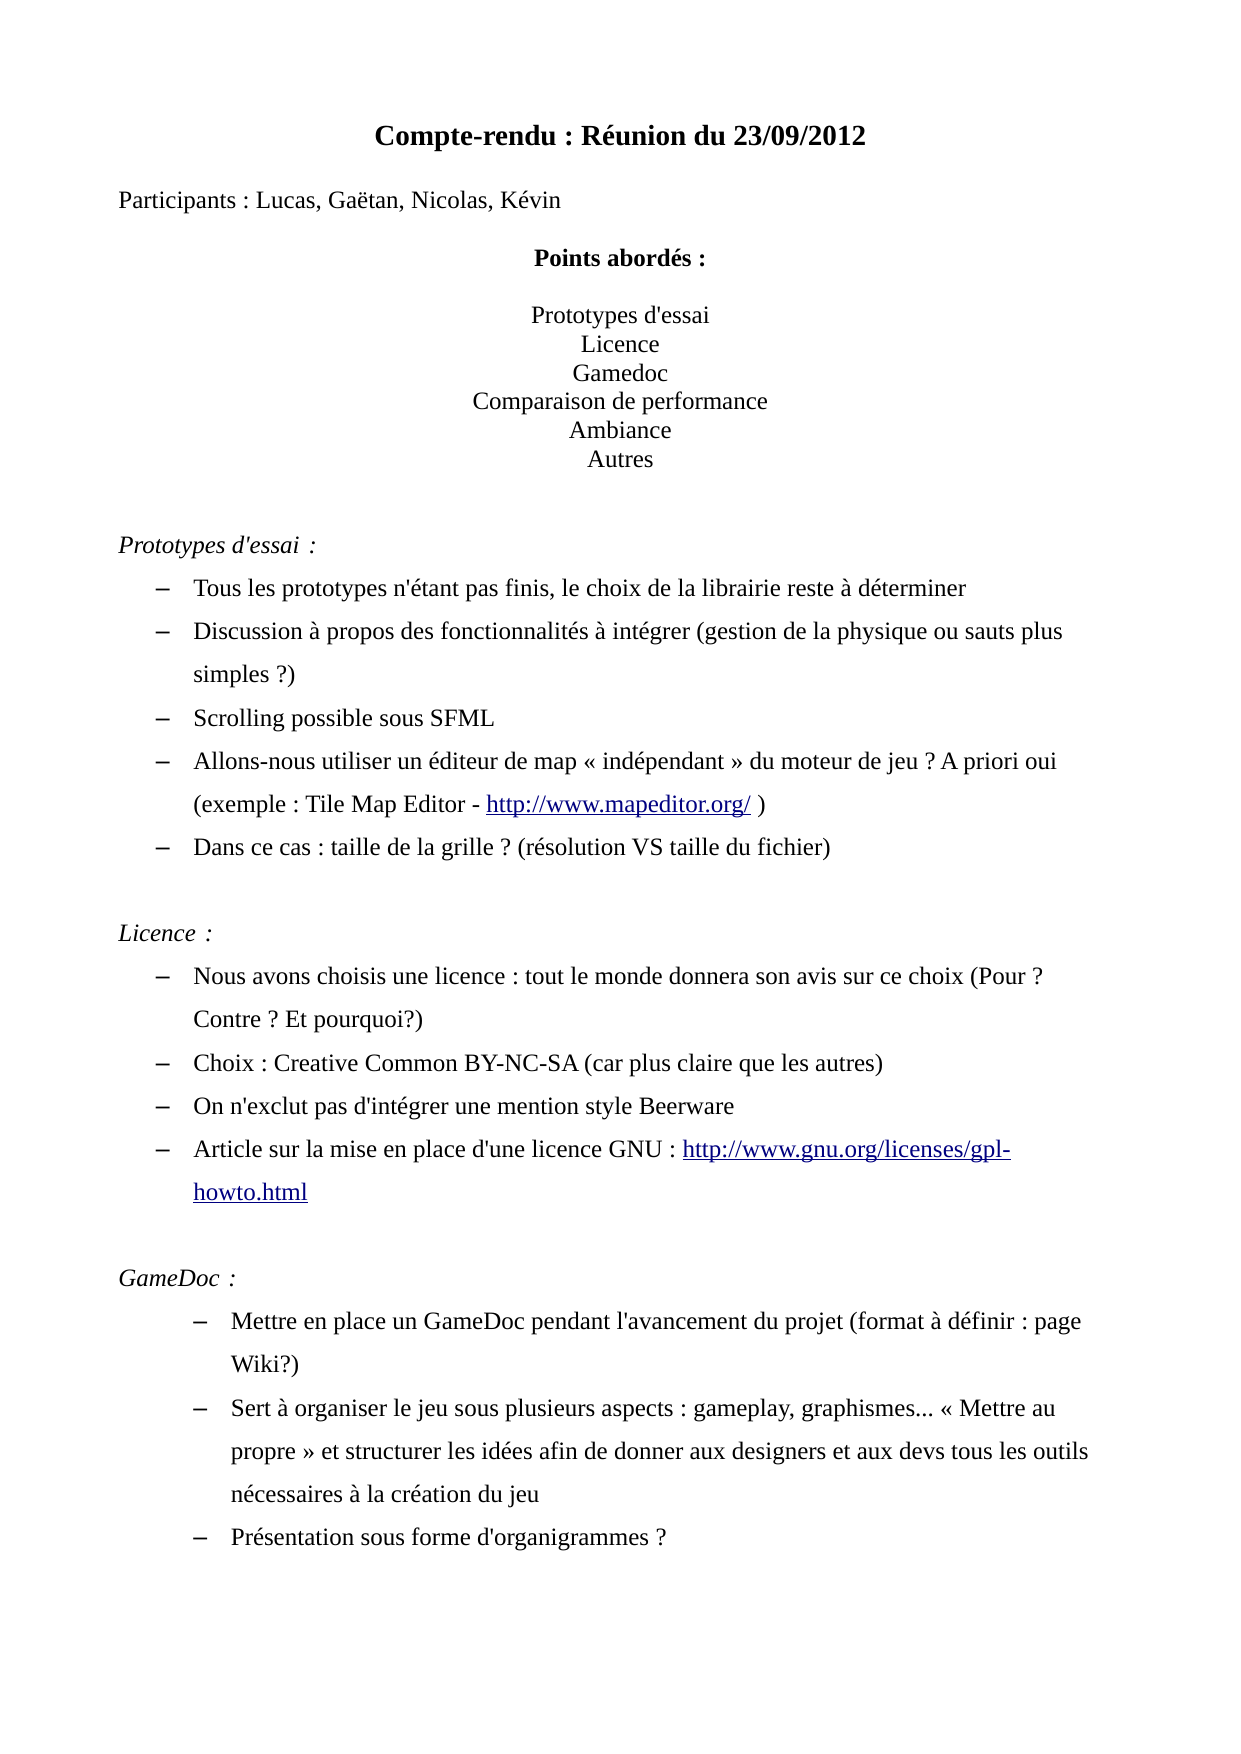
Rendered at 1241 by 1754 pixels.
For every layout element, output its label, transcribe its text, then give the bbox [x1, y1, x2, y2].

text Licence [118, 329, 1122, 358]
text Prototypes d'essai : [118, 530, 1122, 559]
list Discussion à propos des fonctionnalités à intégrer (gestion de la physique ou sauts plus simples ?) [156, 616, 1122, 688]
text Licence : [118, 918, 1122, 947]
text Comparaison de performance [118, 386, 1122, 415]
text Gamedoc [118, 358, 1122, 386]
list Présentation sous forme d'organigrammes ? [193, 1522, 1122, 1551]
text GameDoc : [118, 1263, 1122, 1292]
text Prototypes d'essai [118, 300, 1122, 329]
text Points abordés : [118, 243, 1122, 271]
list Sert à organiser le jeu sous plusieurs aspects : gameplay, graphismes... « Mettre au propre » et structurer les idées afin de donner aux designers et aux devs tous les outils nécessaires à la création du jeu [193, 1393, 1122, 1508]
text Participants : Lucas, Gaëtan, Nicolas, Kévin [118, 185, 1122, 214]
text Ambiance [118, 415, 1122, 444]
list On n'exclut pas d'intégrer une mention style Beerware [156, 1091, 1122, 1119]
list Dans ce cas : taille de la grille ? (résolution VS taille du fichier) [156, 832, 1122, 861]
text Autres [118, 444, 1122, 473]
list Tous les prototypes n'étant pas finis, le choix de la librairie reste à déterminer [156, 573, 1122, 602]
text Compte-rendu : Réunion du 23/09/2012 [118, 118, 1122, 152]
list Mettre en place un GameDoc pendant l'avancement du projet (format à définir : page Wiki?) [193, 1306, 1122, 1378]
list Allons-nous utiliser un éditeur de map « indépendant » du moteur de jeu ? A priori oui (exemple : Tile Map Editor - http://www.mapeditor.org/ ) [156, 746, 1122, 818]
list Scrolling possible sous SFML [156, 703, 1122, 731]
list Choix : Creative Common BY-NC-SA (car plus claire que les autres) [156, 1048, 1122, 1076]
list Article sur la mise en place d'une licence GNU : http://www.gnu.org/licenses/gpl-howto.html [156, 1134, 1122, 1206]
list Nous avons choisis une licence : tout le monde donnera son avis sur ce choix (Pour ? Contre ? Et pourquoi?) [156, 961, 1122, 1033]
